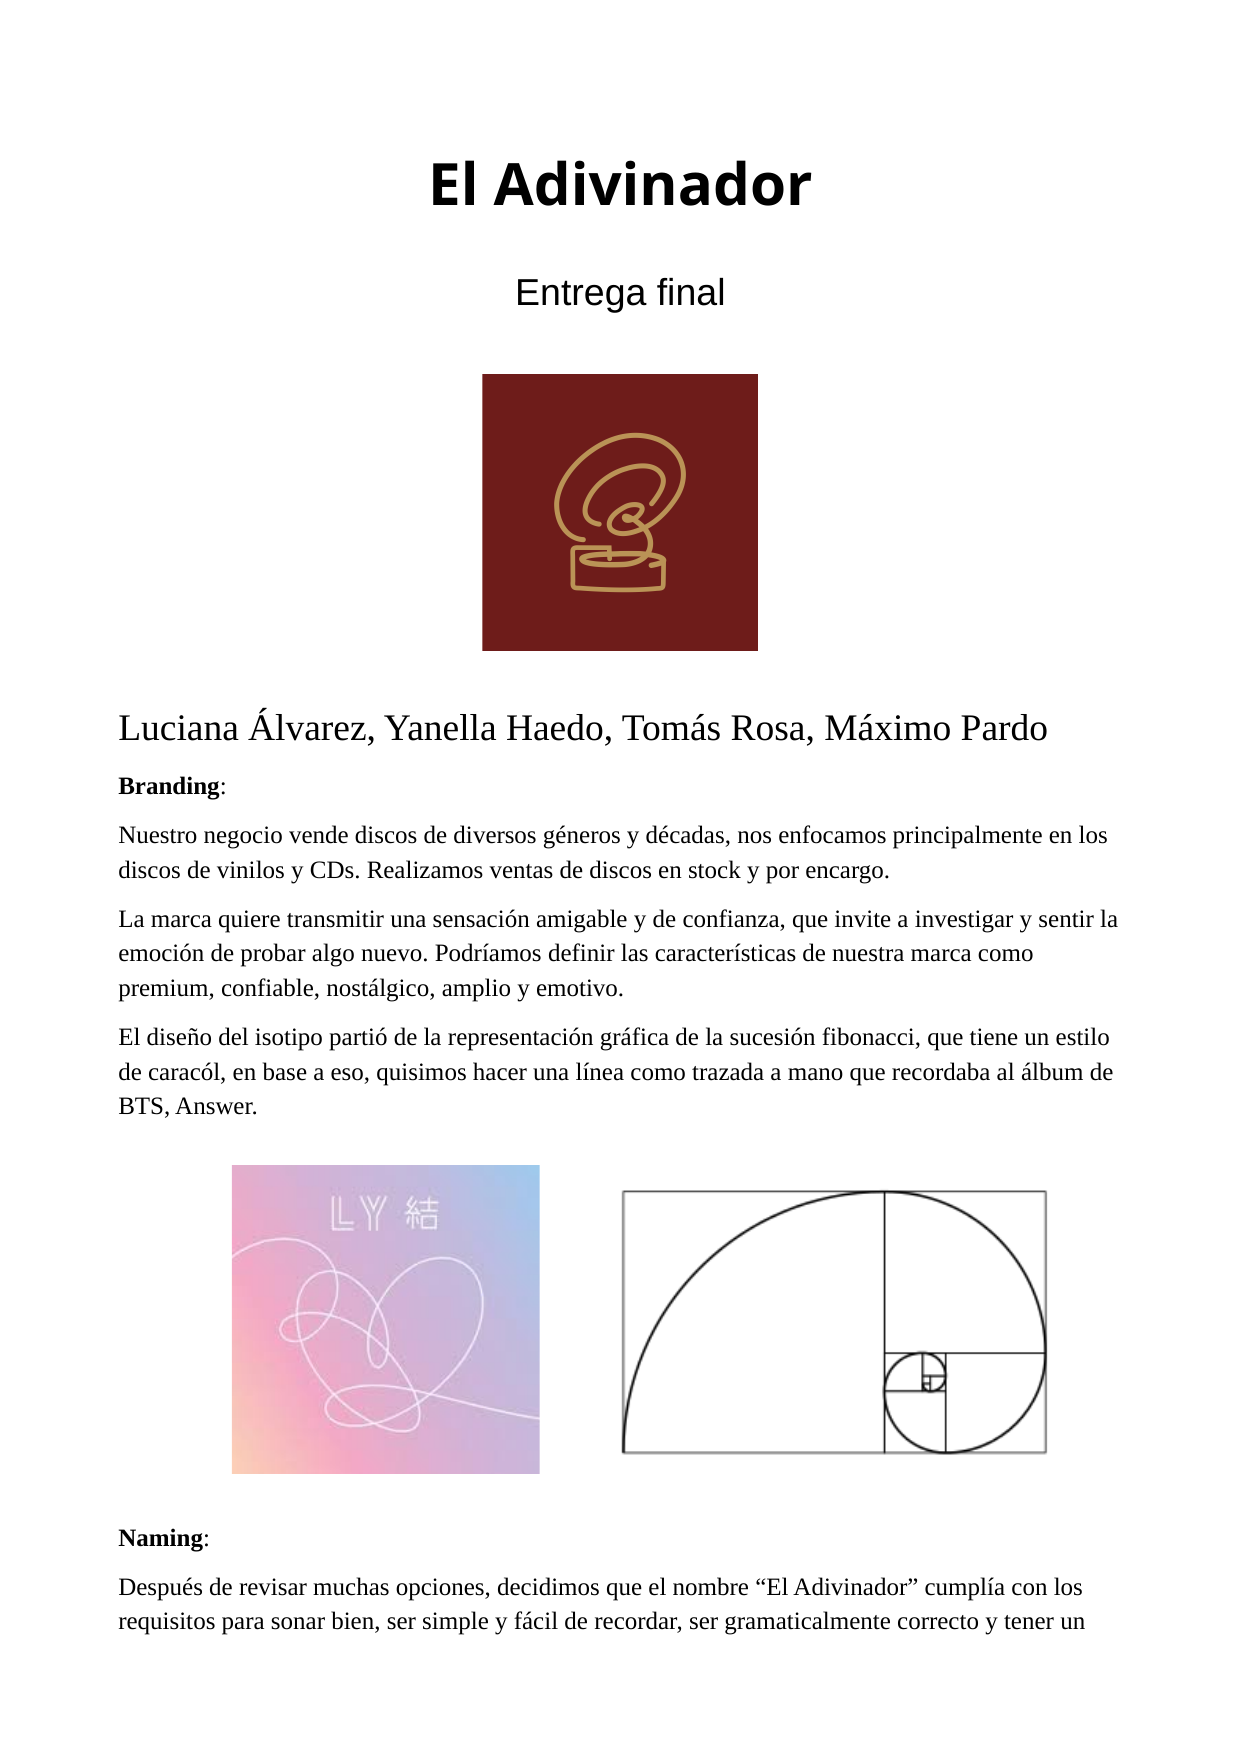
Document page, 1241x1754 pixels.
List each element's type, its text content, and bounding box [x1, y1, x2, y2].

title El Adivinador [118, 143, 1122, 223]
text La marca quiere transmitir una sensación amigable y de confianza, que invite a investigar y sentir la emoción de probar algo nuevo. Podríamos definir las características de nuestra marca como premium, confiable, nostálgico, amplio y emotivo. [118, 904, 1122, 1002]
picture [482, 374, 758, 651]
picture [617, 1183, 1055, 1461]
text Naming: [118, 1523, 1122, 1551]
text Después de revisar muchas opciones, decidimos que el nombre “El Adivinador” cumplía con los requisitos para sonar bien, ser simple y fácil de recordar, ser gramaticalmente correcto y tener un [118, 1572, 1122, 1635]
text Nuestro negocio vende discos de diversos géneros y décadas, nos enfocamos principalmente en los discos de vinilos y CDs. Realizamos ventas de discos en stock y por encargo. [118, 821, 1122, 884]
text El diseño del isotipo partió de la representación gráfica de la sucesión fibonacci, que tiene un estilo de caracól, en base a eso, quisimos hacer una línea como trazada a mano que recordaba al álbum de BTS, Answer. [118, 1022, 1122, 1120]
text Luciana Álvarez, Yanella Haedo, Tomás Rosa, Máximo Pardo [118, 705, 1122, 748]
subtitle Entrega final [118, 270, 1122, 313]
text Branding: [118, 771, 1122, 800]
picture [231, 1165, 540, 1474]
